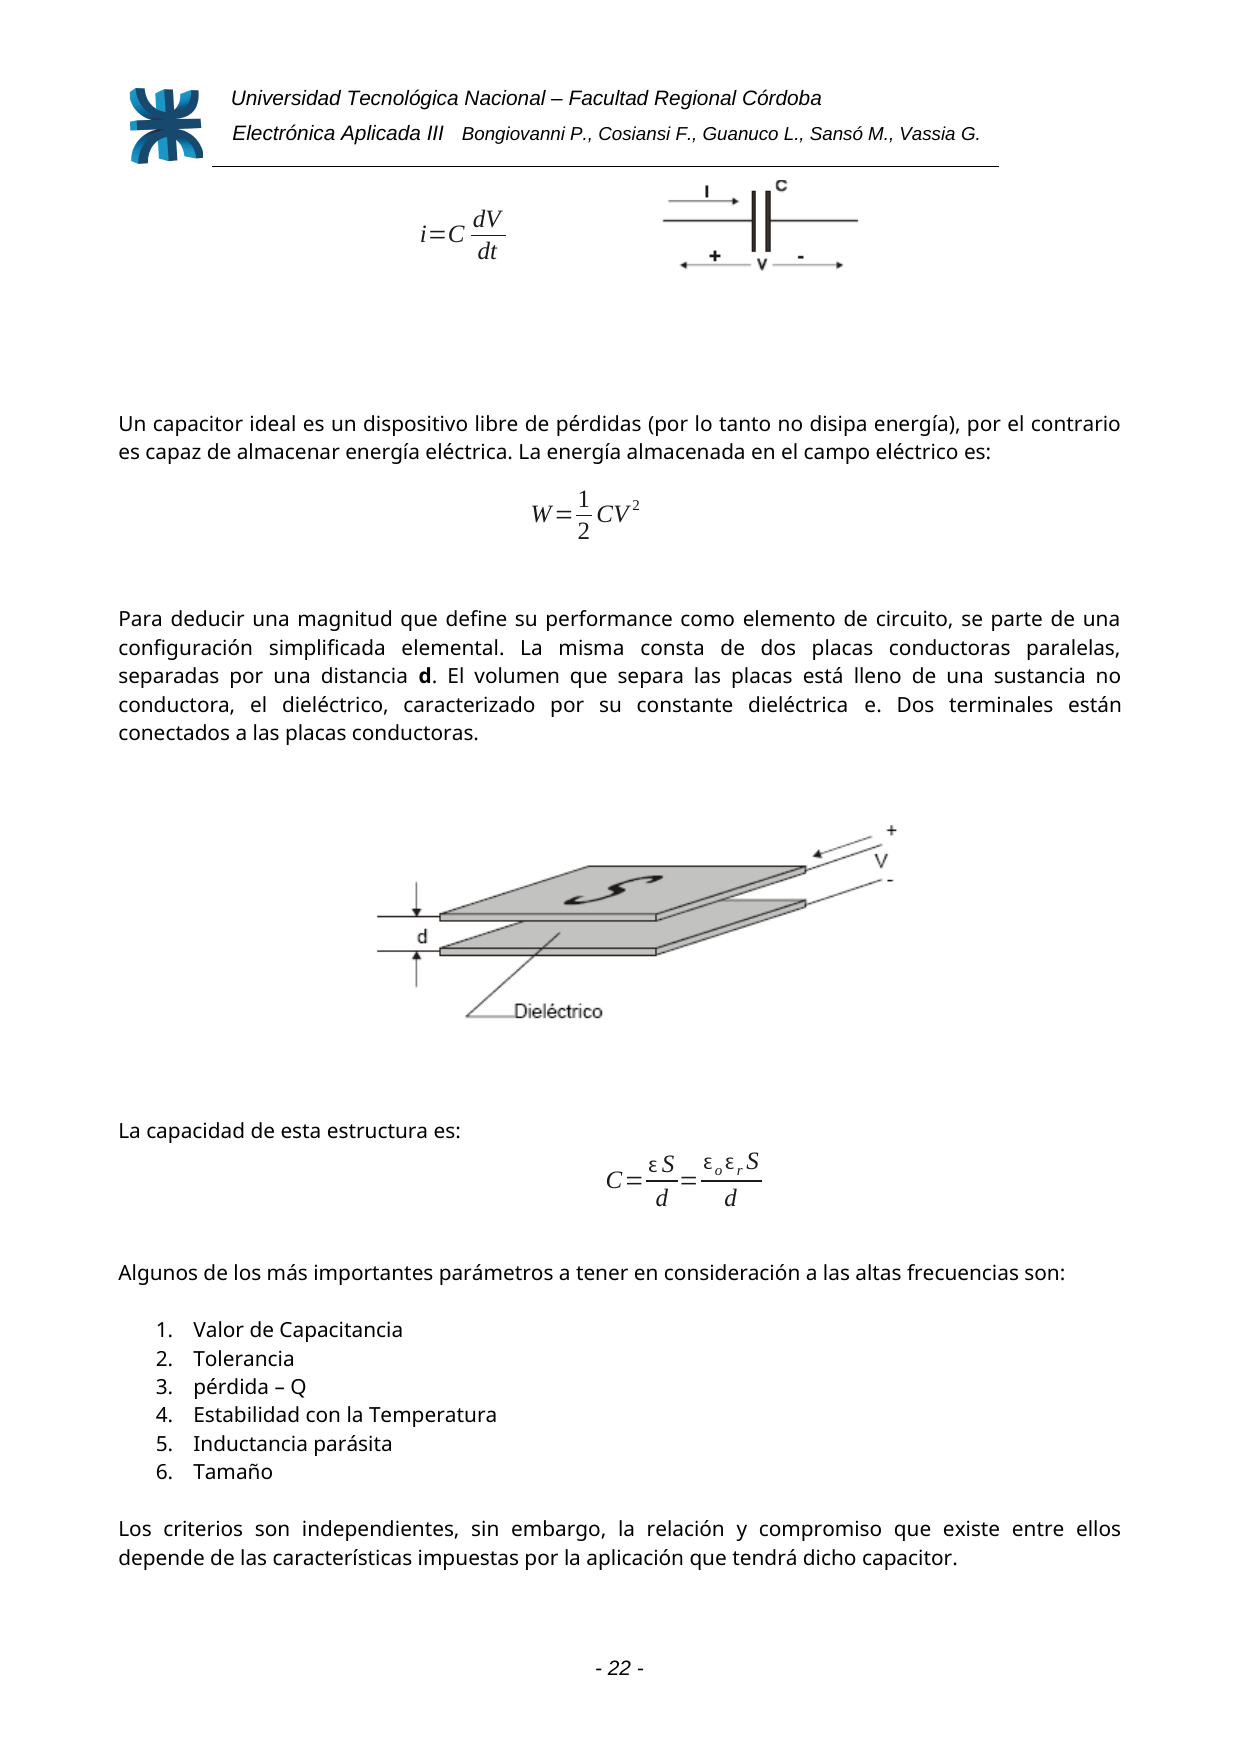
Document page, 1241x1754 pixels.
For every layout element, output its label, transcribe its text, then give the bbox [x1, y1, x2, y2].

text Los criterios son independientes, sin embargo, la relación y compromiso que existe entre ellos depende de las características impuestas por la aplicación que tendrá dicho capacitor. [118, 1514, 1122, 1571]
list Valor de Capacitancia [156, 1315, 1122, 1344]
text Un capacitor ideal es un dispositivo libre de pérdidas (por lo tanto no disipa energía), por el contrario es capaz de almacenar energía eléctrica. La energía almacenada en el campo eléctrico es: [118, 409, 1122, 466]
list Tolerancia [156, 1344, 1122, 1372]
list Estabilidad con la Temperatura [156, 1401, 1122, 1429]
text La capacidad de esta estructura es: [118, 1116, 1122, 1145]
list pérdida – Q [156, 1372, 1122, 1401]
text Para deducir una magnitud que define su performance como elemento de circuito, se parte de una configuración simplificada elemental. La misma consta de dos placas conductoras paralelas, separadas por una distancia d. El volumen que separa las placas está lleno de una sustancia no conductora, el dieléctrico, caracterizado por su constante dieléctrica e. Dos terminales están conectados a las placas conductoras. [118, 604, 1122, 747]
list Inductancia parásita [156, 1429, 1122, 1457]
picture [129, 88, 203, 164]
text Algunos de los más importantes parámetros a tener en consideración a las altas frecuencias son: [118, 1258, 1122, 1287]
list Tamaño [156, 1457, 1122, 1486]
